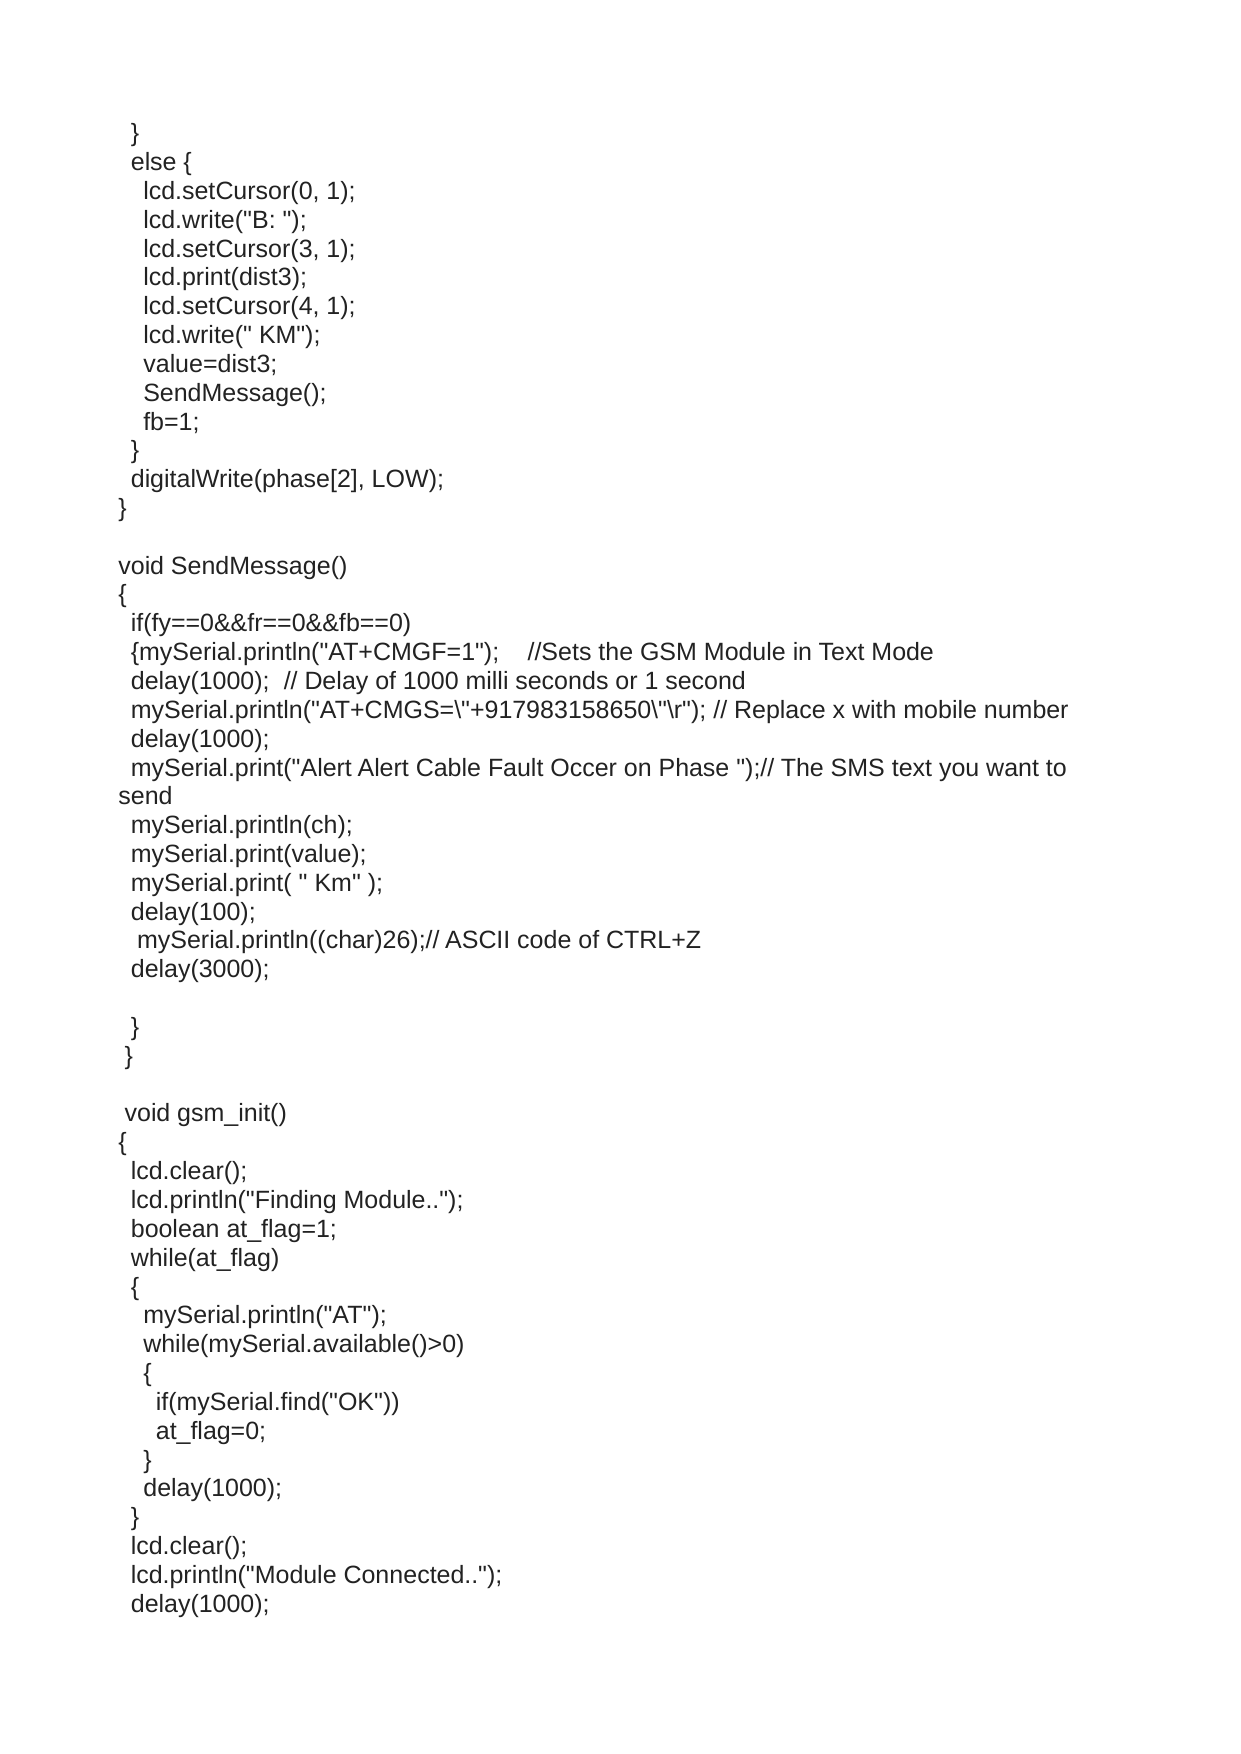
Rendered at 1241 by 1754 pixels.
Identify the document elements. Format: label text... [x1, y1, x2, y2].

text } else { lcd.setCursor(0, 1); lcd.write("B: "); lcd.setCursor(3, 1); lcd.print(dist3); lcd.setCursor(4, 1); lcd.write(" KM"); value=dist3; SendMessage(); fb=1; } digitalWrite(phase[2], LOW); } void SendMessage() { if(fy==0&&fr==0&&fb==0) {mySerial.println("AT+CMGF=1"); //Sets the GSM Module in Text Mode delay(1000); // Delay of 1000 milli seconds or 1 second mySerial.println("AT+CMGS=\"+917983158650\"\r"); // Replace x with mobile number delay(1000); mySerial.print("Alert Alert Cable Fault Occer on Phase ");// The SMS text you want to send mySerial.println(ch); mySerial.print(value); mySerial.print( " Km" ); delay(100); mySerial.println((char)26);// ASCII code of CTRL+Z delay(3000); } } void gsm_init() { lcd.clear(); lcd.println("Finding Module.."); boolean at_flag=1; while(at_flag) { mySerial.println("AT"); while(mySerial.available()>0) { if(mySerial.find("OK")) at_flag=0; } delay(1000); } lcd.clear(); lcd.println("Module Connected.."); delay(1000); [118, 118, 1122, 1618]
